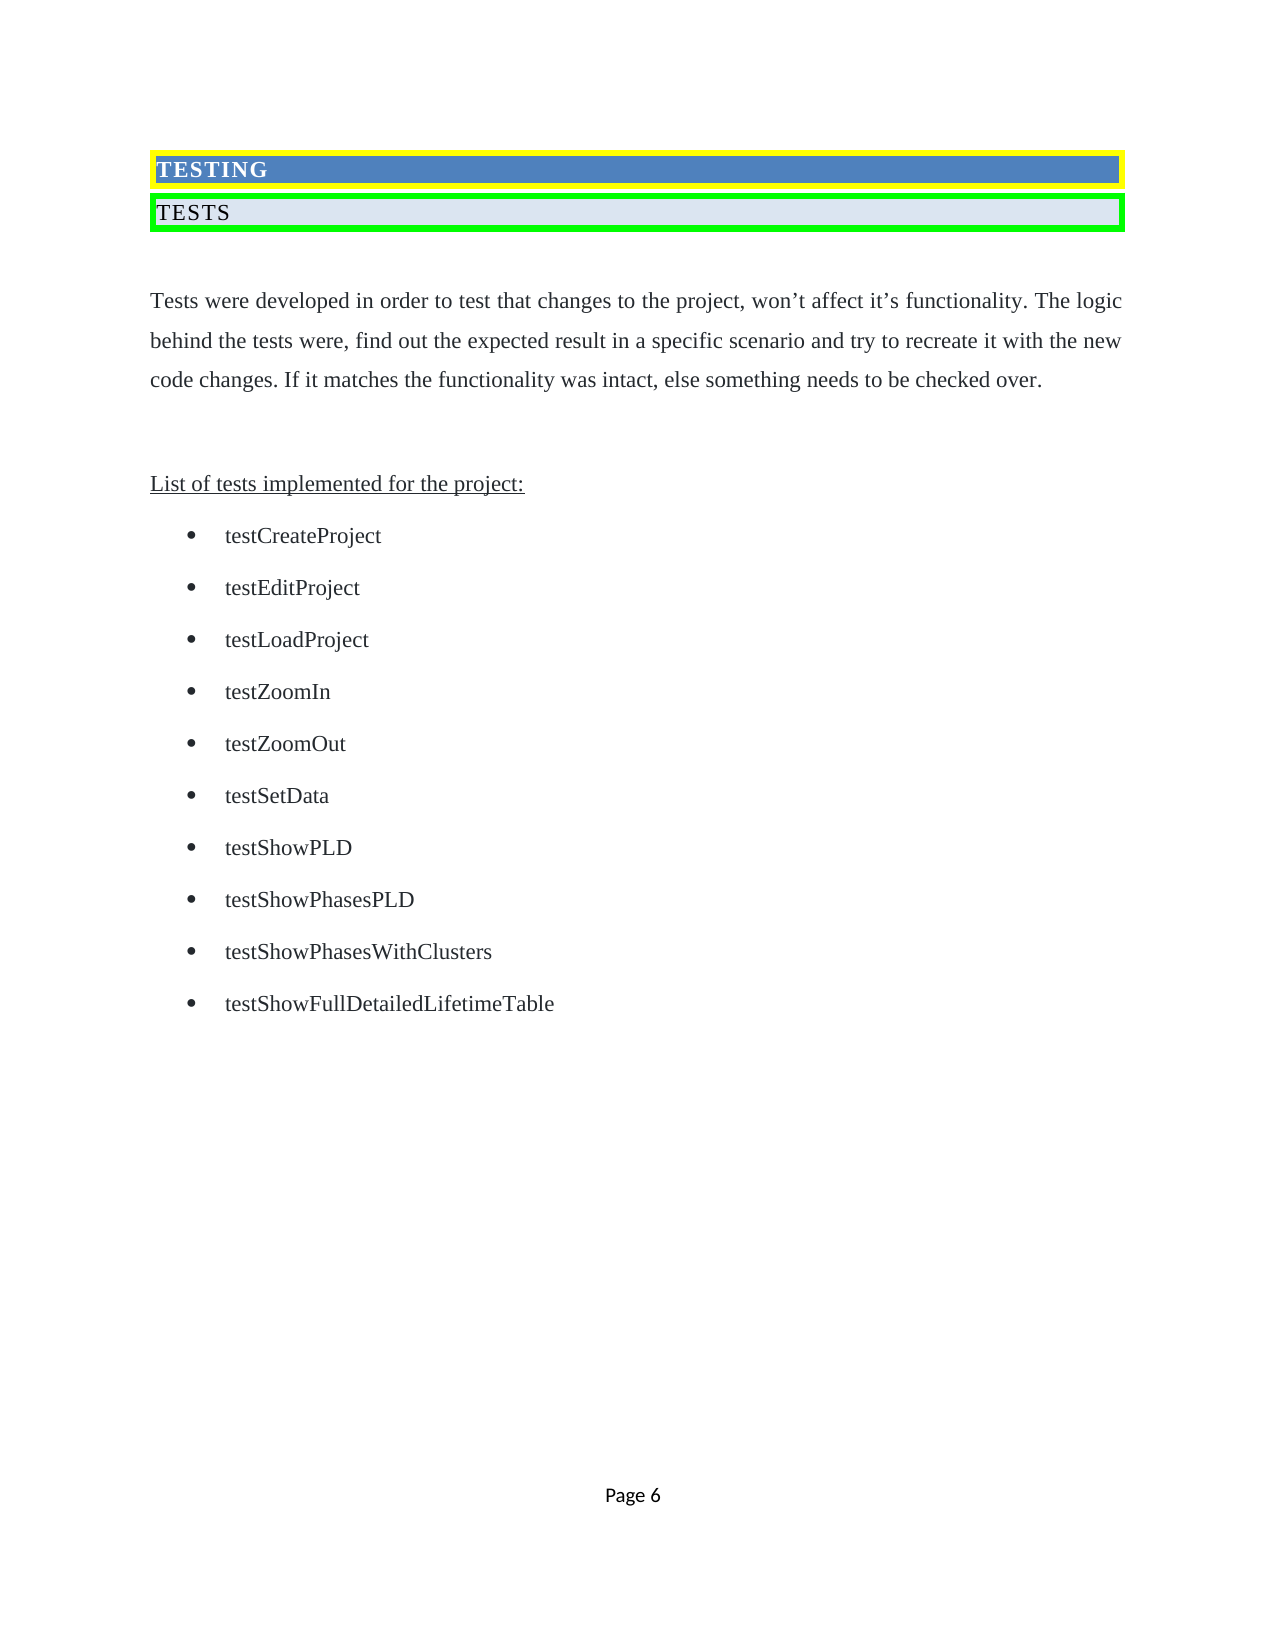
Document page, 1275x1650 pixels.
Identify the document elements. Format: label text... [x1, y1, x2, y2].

list testShowPhasesPLD [187, 886, 1125, 912]
list testEditProject [187, 574, 1125, 601]
text List of tests implemented for the project: [150, 470, 1125, 497]
subtitle Tests [156, 199, 1119, 225]
list testLoadProject [187, 626, 1125, 653]
list testCreateProject [187, 522, 1125, 549]
list testShowFullDetailedLifetimeTable [187, 990, 1125, 1016]
subtitle Testing [156, 156, 1119, 183]
list testZoomIn [187, 678, 1125, 704]
text Tests were developed in order to test that changes to the project, won’t affect it’s functionality. The logic behind the tests were, find out the expected result in a specific scenario and try to recreate it with the new code changes. If it matches the functionality was intact, else something needs to be checked over. [150, 287, 1125, 393]
list testShowPhasesWithClusters [187, 938, 1125, 964]
list testZoomOut [187, 730, 1125, 757]
list testShowPLD [187, 834, 1125, 861]
list testSetData [187, 782, 1125, 808]
